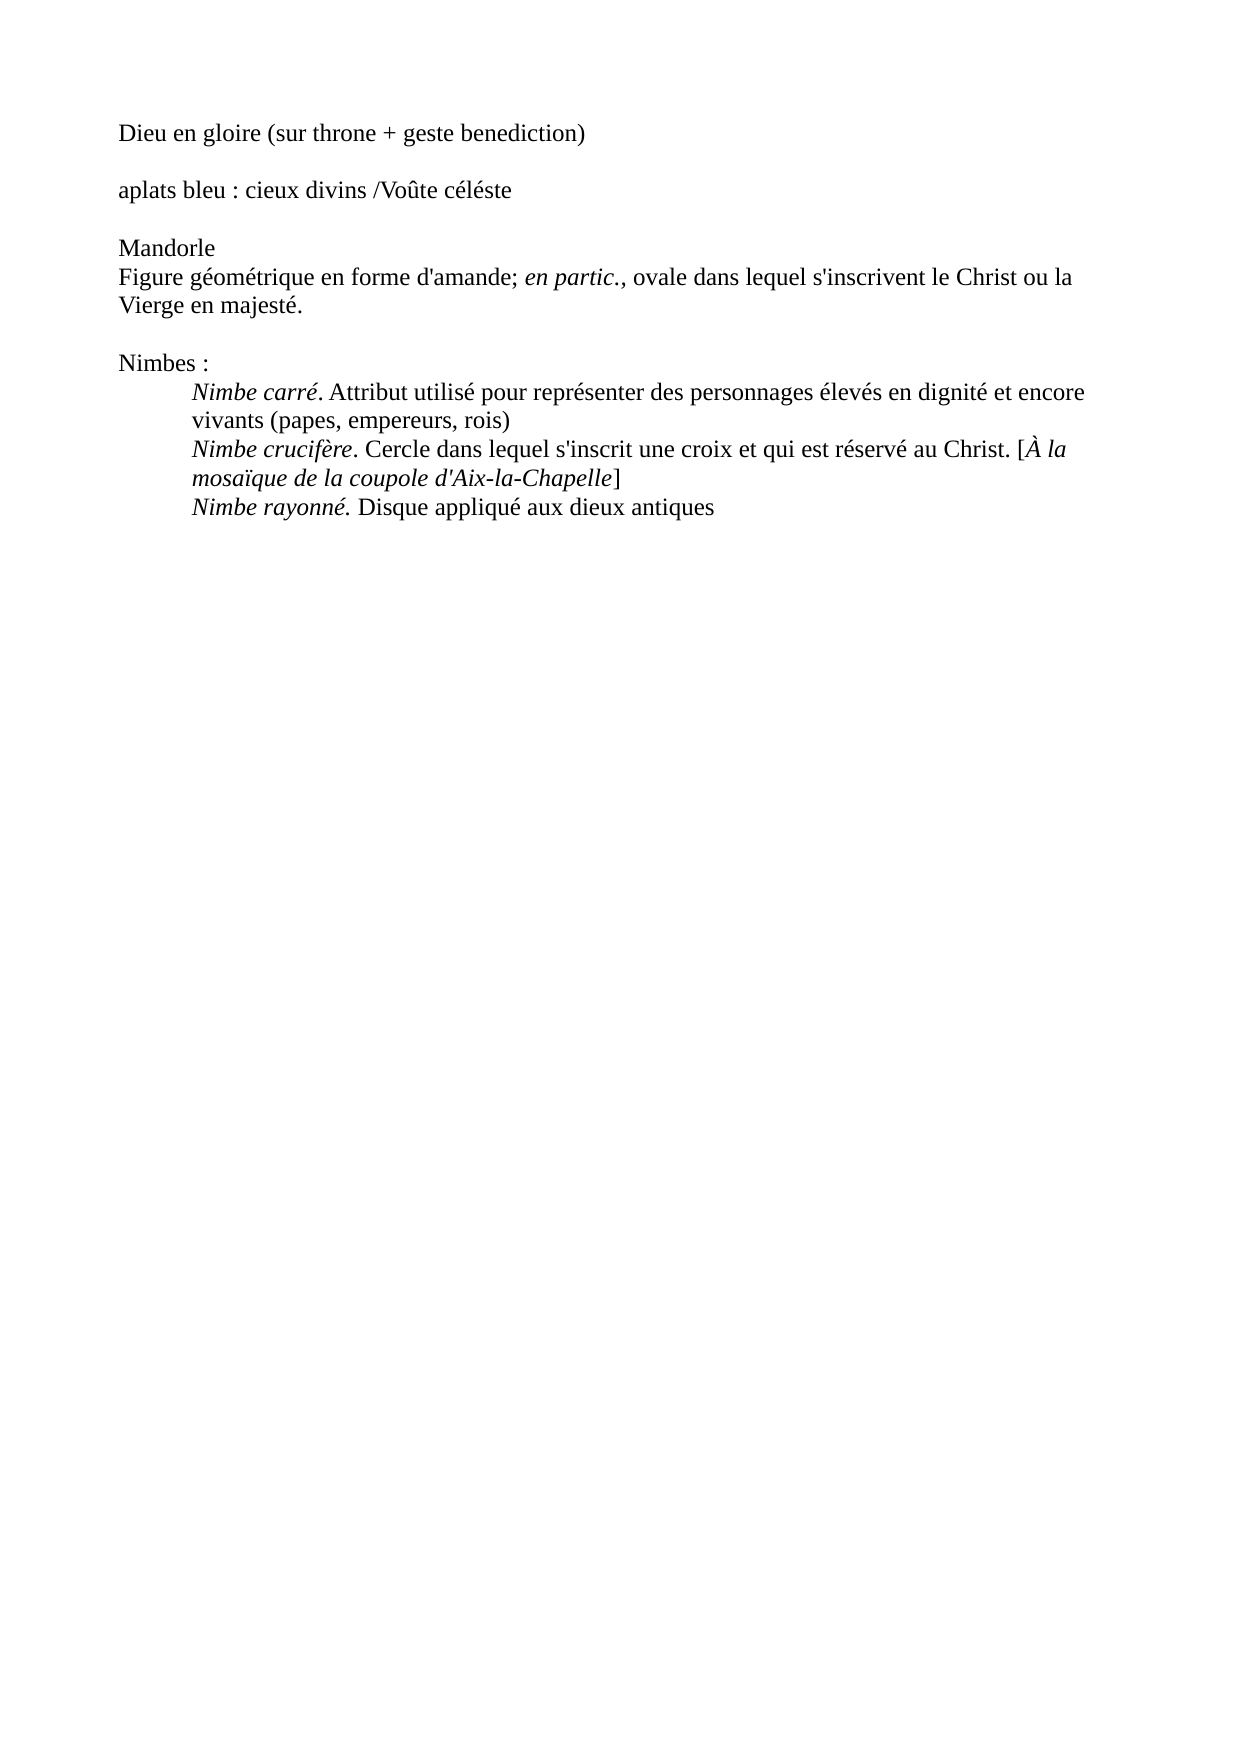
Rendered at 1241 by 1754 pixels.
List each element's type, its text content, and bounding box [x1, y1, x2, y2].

text Nimbe crucifère. Cercle dans lequel s'inscrit une croix et qui est réservé au Christ. [À la mosaïque de la coupole d'Aix-la-Chapelle] [192, 434, 1122, 492]
text aplats bleu : cieux divins /Voûte céléste [118, 176, 1122, 204]
text Nimbe carré. Attribut utilisé pour représenter des personnages élevés en dignité et encore vivants (papes, empereurs, rois) [192, 377, 1122, 434]
text Nimbes : [118, 348, 1122, 377]
text Nimbe rayonné. Disque appliqué aux dieux antiques [192, 492, 1122, 521]
text Figure géométrique en forme d'amande; en partic., ovale dans lequel s'inscrivent le Christ ou la Vierge en majesté. [118, 262, 1122, 319]
text Mandorle [118, 233, 1122, 262]
text Dieu en gloire (sur throne + geste benediction) [118, 118, 1122, 147]
